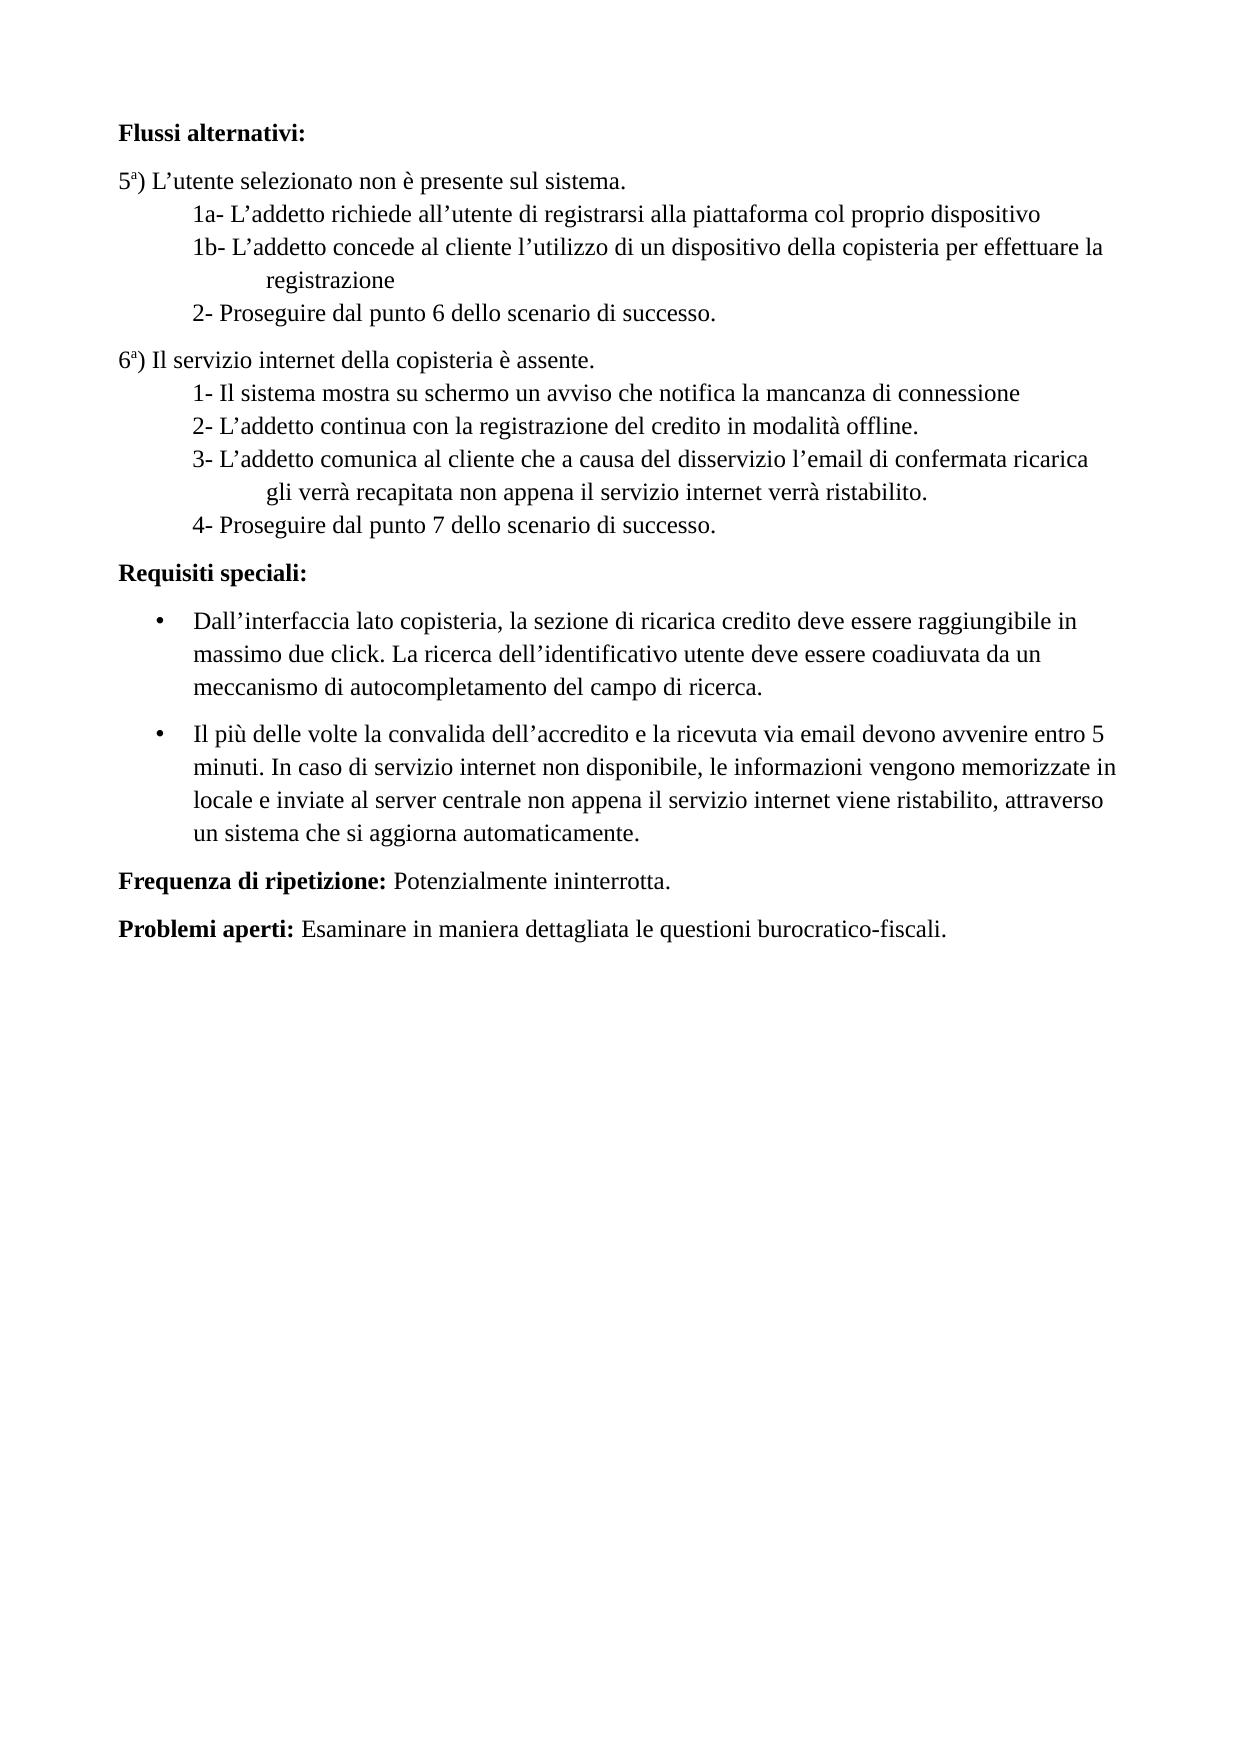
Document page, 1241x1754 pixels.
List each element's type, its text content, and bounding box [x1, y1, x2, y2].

list Dall’interfaccia lato copisteria, la sezione di ricarica credito deve essere raggiungibile in massimo due click. La ricerca dell’identificativo utente deve essere coadiuvata da un meccanismo di autocompletamento del campo di ricerca. [156, 606, 1122, 701]
list Il più delle volte la convalida dell’accredito e la ricevuta via email devono avvenire entro 5 minuti. In caso di servizio internet non disponibile, le informazioni vengono memorizzate in locale e inviate al server centrale non appena il servizio internet viene ristabilito, attraverso un sistema che si aggiorna automaticamente. [156, 719, 1122, 847]
text Problemi aperti: Esaminare in maniera dettagliata le questioni burocratico-fiscali. [118, 914, 1122, 942]
text Frequenza di ripetizione: Potenzialmente ininterrotta. [118, 866, 1122, 895]
text Requisiti speciali: [118, 558, 1122, 587]
text 6a) Il servizio internet della copisteria è assente. 1- Il sistema mostra su schermo un avviso che notifica la mancanza di connessione 2- L’addetto continua con la registrazione del credito in modalità offline. 3- L’addetto comunica al cliente che a causa del disservizio l’email di confermata ricarica gli verrà recapitata non appena il servizio internet verrà ristabilito. 4- Proseguire dal punto 7 dello scenario di successo. [118, 345, 1122, 539]
text 5a) L’utente selezionato non è presente sul sistema. 1a- L’addetto richiede all’utente di registrarsi alla piattaforma col proprio dispositivo 1b- L’addetto concede al cliente l’utilizzo di un dispositivo della copisteria per effettuare la registrazione 2- Proseguire dal punto 6 dello scenario di successo. [118, 166, 1122, 327]
text Flussi alternativi: [118, 118, 1122, 147]
